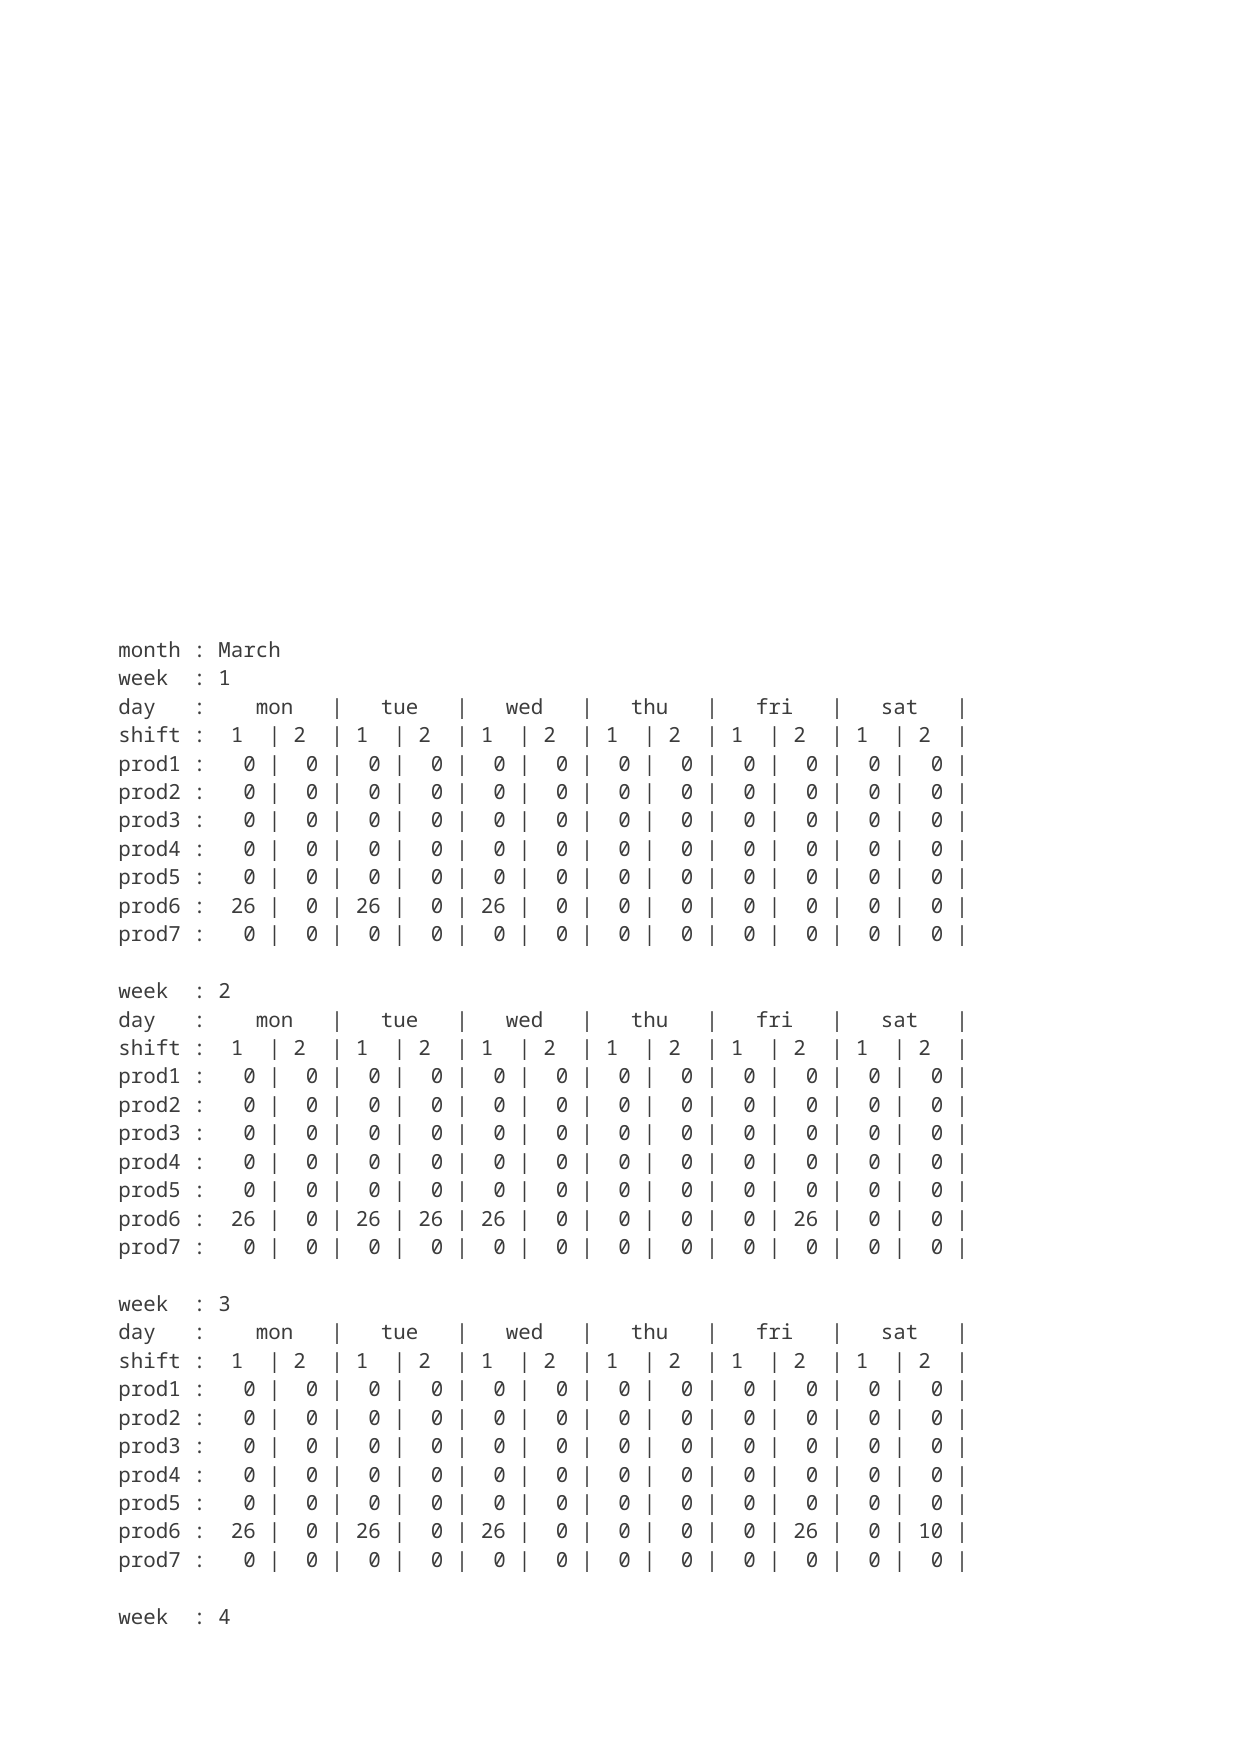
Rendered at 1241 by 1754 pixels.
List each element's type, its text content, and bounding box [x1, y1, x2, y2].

text prod2 : 0 | 0 | 0 | 0 | 0 | 0 | 0 | 0 | 0 | 0 | 0 | 0 | [118, 777, 1122, 806]
text day : mon | tue | wed | thu | fri | sat | [118, 1005, 1122, 1033]
text week : 1 [118, 663, 1122, 692]
text shift : 1 | 2 | 1 | 2 | 1 | 2 | 1 | 2 | 1 | 2 | 1 | 2 | [118, 1346, 1122, 1374]
text prod5 : 0 | 0 | 0 | 0 | 0 | 0 | 0 | 0 | 0 | 0 | 0 | 0 | [118, 1488, 1122, 1517]
text prod3 : 0 | 0 | 0 | 0 | 0 | 0 | 0 | 0 | 0 | 0 | 0 | 0 | [118, 806, 1122, 834]
text prod3 : 0 | 0 | 0 | 0 | 0 | 0 | 0 | 0 | 0 | 0 | 0 | 0 | [118, 1431, 1122, 1460]
text prod4 : 0 | 0 | 0 | 0 | 0 | 0 | 0 | 0 | 0 | 0 | 0 | 0 | [118, 834, 1122, 862]
text day : mon | tue | wed | thu | fri | sat | [118, 692, 1122, 720]
text prod7 : 0 | 0 | 0 | 0 | 0 | 0 | 0 | 0 | 0 | 0 | 0 | 0 | [118, 1232, 1122, 1261]
text prod4 : 0 | 0 | 0 | 0 | 0 | 0 | 0 | 0 | 0 | 0 | 0 | 0 | [118, 1147, 1122, 1175]
text prod6 : 26 | 0 | 26 | 0 | 26 | 0 | 0 | 0 | 0 | 0 | 0 | 0 | [118, 891, 1122, 919]
text week : 3 [118, 1289, 1122, 1317]
text shift : 1 | 2 | 1 | 2 | 1 | 2 | 1 | 2 | 1 | 2 | 1 | 2 | [118, 720, 1122, 749]
text prod6 : 26 | 0 | 26 | 0 | 26 | 0 | 0 | 0 | 0 | 26 | 0 | 10 | [118, 1517, 1122, 1545]
text prod7 : 0 | 0 | 0 | 0 | 0 | 0 | 0 | 0 | 0 | 0 | 0 | 0 | [118, 919, 1122, 948]
text week : 2 [118, 976, 1122, 1005]
text shift : 1 | 2 | 1 | 2 | 1 | 2 | 1 | 2 | 1 | 2 | 1 | 2 | [118, 1033, 1122, 1062]
text prod5 : 0 | 0 | 0 | 0 | 0 | 0 | 0 | 0 | 0 | 0 | 0 | 0 | [118, 862, 1122, 891]
text prod1 : 0 | 0 | 0 | 0 | 0 | 0 | 0 | 0 | 0 | 0 | 0 | 0 | [118, 1374, 1122, 1403]
text prod2 : 0 | 0 | 0 | 0 | 0 | 0 | 0 | 0 | 0 | 0 | 0 | 0 | [118, 1090, 1122, 1118]
text week : 4 [118, 1602, 1122, 1630]
text prod6 : 26 | 0 | 26 | 26 | 26 | 0 | 0 | 0 | 0 | 26 | 0 | 0 | [118, 1204, 1122, 1232]
text prod7 : 0 | 0 | 0 | 0 | 0 | 0 | 0 | 0 | 0 | 0 | 0 | 0 | [118, 1545, 1122, 1573]
text prod2 : 0 | 0 | 0 | 0 | 0 | 0 | 0 | 0 | 0 | 0 | 0 | 0 | [118, 1403, 1122, 1431]
text prod4 : 0 | 0 | 0 | 0 | 0 | 0 | 0 | 0 | 0 | 0 | 0 | 0 | [118, 1460, 1122, 1488]
text prod3 : 0 | 0 | 0 | 0 | 0 | 0 | 0 | 0 | 0 | 0 | 0 | 0 | [118, 1118, 1122, 1147]
text prod1 : 0 | 0 | 0 | 0 | 0 | 0 | 0 | 0 | 0 | 0 | 0 | 0 | [118, 749, 1122, 777]
text prod1 : 0 | 0 | 0 | 0 | 0 | 0 | 0 | 0 | 0 | 0 | 0 | 0 | [118, 1062, 1122, 1090]
text month : March [118, 635, 1122, 663]
text prod5 : 0 | 0 | 0 | 0 | 0 | 0 | 0 | 0 | 0 | 0 | 0 | 0 | [118, 1175, 1122, 1204]
text day : mon | tue | wed | thu | fri | sat | [118, 1317, 1122, 1346]
